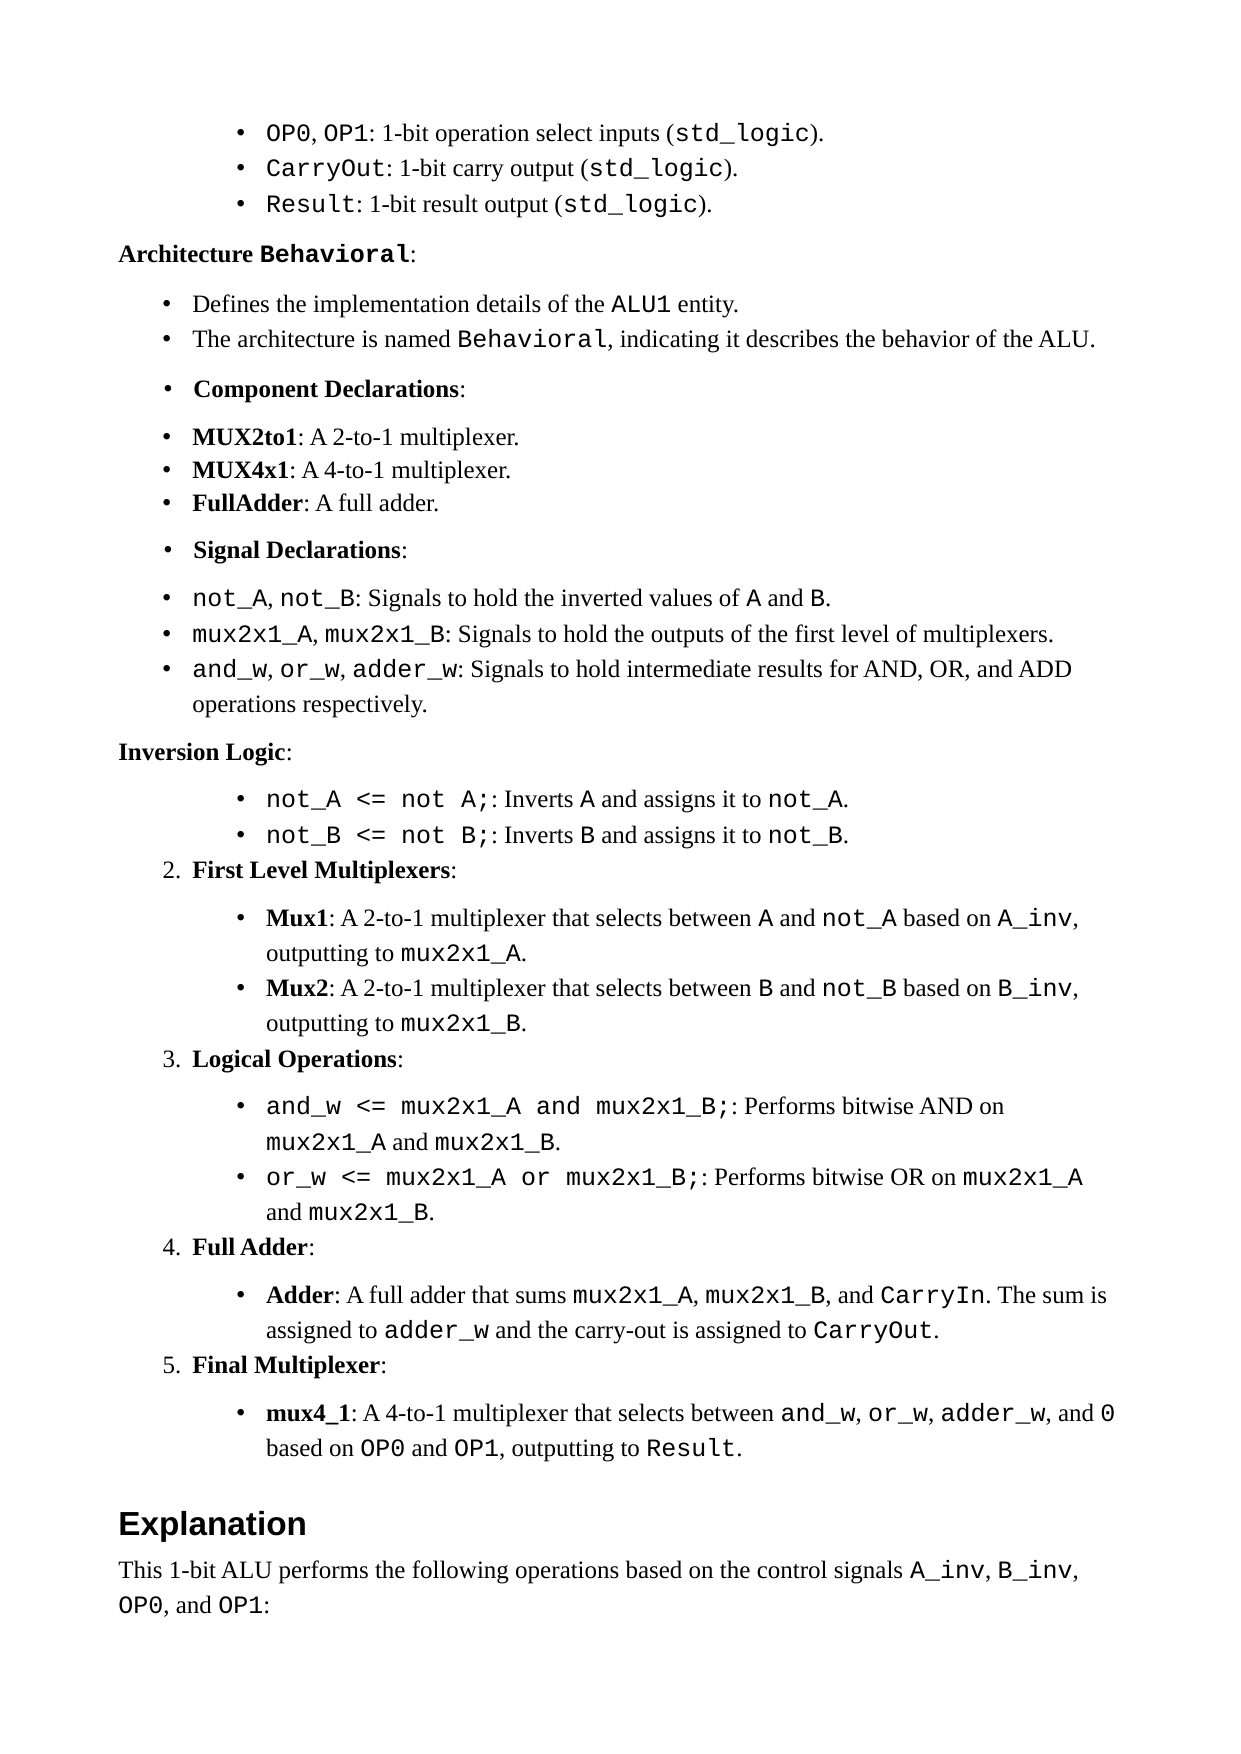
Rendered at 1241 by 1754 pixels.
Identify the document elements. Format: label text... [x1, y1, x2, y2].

list Component Declarations: [164, 374, 1122, 403]
text Architecture Behavioral: [118, 239, 1122, 270]
list Adder: A full adder that sums mux2x1_A, mux2x1_B, and CarryIn. The sum is assigned to adder_w and the carry-out is assigned to CarryOut. [236, 1280, 1122, 1346]
subtitle Explanation [118, 1504, 1122, 1543]
list not_A, not_B: Signals to hold the inverted values of A and B. [162, 583, 1122, 614]
list Full Adder: [162, 1232, 1122, 1261]
list not_B <= not B;: Inverts B and assigns it to not_B. [236, 820, 1122, 851]
list Result: 1-bit result output (std_logic). [236, 189, 1122, 220]
list The architecture is named Behavioral, indicating it describes the behavior of the ALU. [162, 324, 1122, 355]
list and_w, or_w, adder_w: Signals to hold intermediate results for AND, OR, and ADD operations respectively. [162, 654, 1122, 718]
list MUX2to1: A 2-to-1 multiplexer. [162, 422, 1122, 451]
list mux2x1_A, mux2x1_B: Signals to hold the outputs of the first level of multiplexers. [162, 619, 1122, 649]
list Defines the implementation details of the ALU1 entity. [162, 289, 1122, 320]
list Final Multiplexer: [162, 1351, 1122, 1379]
text Inversion Logic: [118, 737, 1122, 766]
list CarryOut: 1-bit carry output (std_logic). [236, 153, 1122, 184]
list mux4_1: A 4-to-1 multiplexer that selects between and_w, or_w, adder_w, and 0 based on OP0 and OP1, outputting to Result. [236, 1398, 1122, 1464]
list or_w <= mux2x1_A or mux2x1_B;: Performs bitwise OR on mux2x1_A and mux2x1_B. [236, 1162, 1122, 1228]
list Signal Declarations: [164, 536, 1122, 564]
list MUX4x1: A 4-to-1 multiplexer. [162, 455, 1122, 484]
list Mux1: A 2-to-1 multiplexer that selects between A and not_A based on A_inv, outputting to mux2x1_A. [236, 903, 1122, 969]
text This 1-bit ALU performs the following operations based on the control signals A_inv, B_inv, OP0, and OP1: [118, 1555, 1122, 1621]
list Mux2: A 2-to-1 multiplexer that selects between B and not_B based on B_inv, outputting to mux2x1_B. [236, 973, 1122, 1039]
list FullAdder: A full adder. [162, 488, 1122, 517]
list First Level Multiplexers: [162, 855, 1122, 884]
list Logical Operations: [162, 1044, 1122, 1073]
list not_A <= not A;: Inverts A and assigns it to not_A. [236, 784, 1122, 815]
list OP0, OP1: 1-bit operation select inputs (std_logic). [236, 118, 1122, 149]
list and_w <= mux2x1_A and mux2x1_B;: Performs bitwise AND on mux2x1_A and mux2x1_B. [236, 1091, 1122, 1157]
